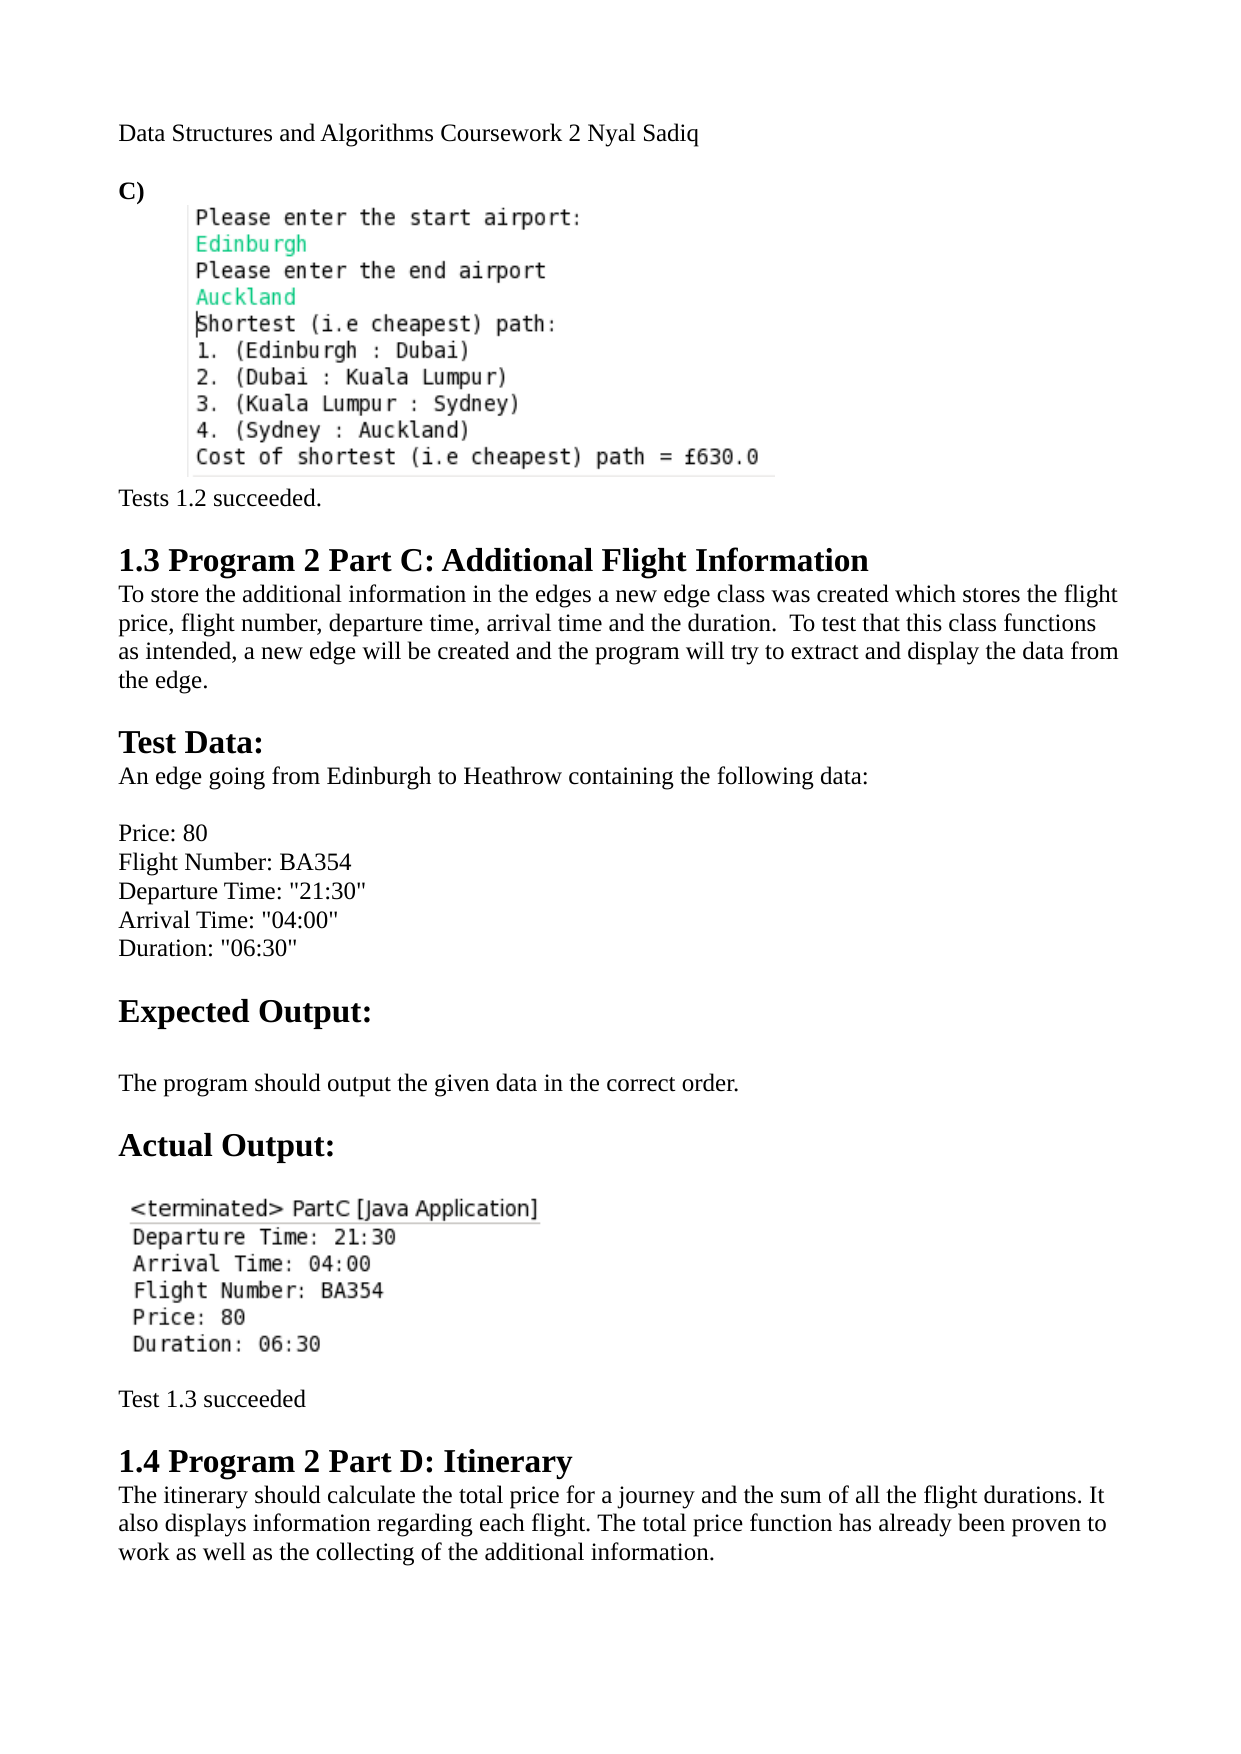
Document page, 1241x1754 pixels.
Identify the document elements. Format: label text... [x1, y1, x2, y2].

text 1.3 Program 2 Part C: Additional Flight Information [118, 541, 1122, 579]
text To store the additional information in the edges a new edge class was created which stores the flight price, flight number, departure time, arrival time and the duration. To test that this class functions as intended, a new edge will be created and the program will try to extract and display the data from the edge. [118, 579, 1122, 694]
text 1.4 Program 2 Part D: Itinerary [118, 1441, 1122, 1480]
picture [127, 1197, 541, 1366]
text Test Data: [118, 723, 1122, 761]
text The program should output the given data in the correct order. [118, 1068, 1122, 1096]
text Arrival Time: "04:00" [118, 905, 1122, 933]
text An edge going from Edinburgh to Heathrow containing the following data: [118, 761, 1122, 790]
text C) [118, 176, 1122, 205]
text Flight Number: BA354 [118, 847, 1122, 876]
text Departure Time: "21:30" [118, 876, 1122, 905]
text Tests 1.2 succeeded. [118, 483, 1122, 512]
text Expected Output: [118, 991, 1122, 1029]
picture [187, 205, 775, 477]
text Price: 80 [118, 818, 1122, 847]
text Test 1.3 succeeded [118, 1384, 1122, 1413]
text Duration: "06:30" [118, 933, 1122, 962]
text Actual Output: [118, 1125, 1122, 1163]
text The itinerary should calculate the total price for a journey and the sum of all the flight durations. It also displays information regarding each flight. The total price function has already been proven to work as well as the collecting of the additional information. [118, 1480, 1122, 1566]
